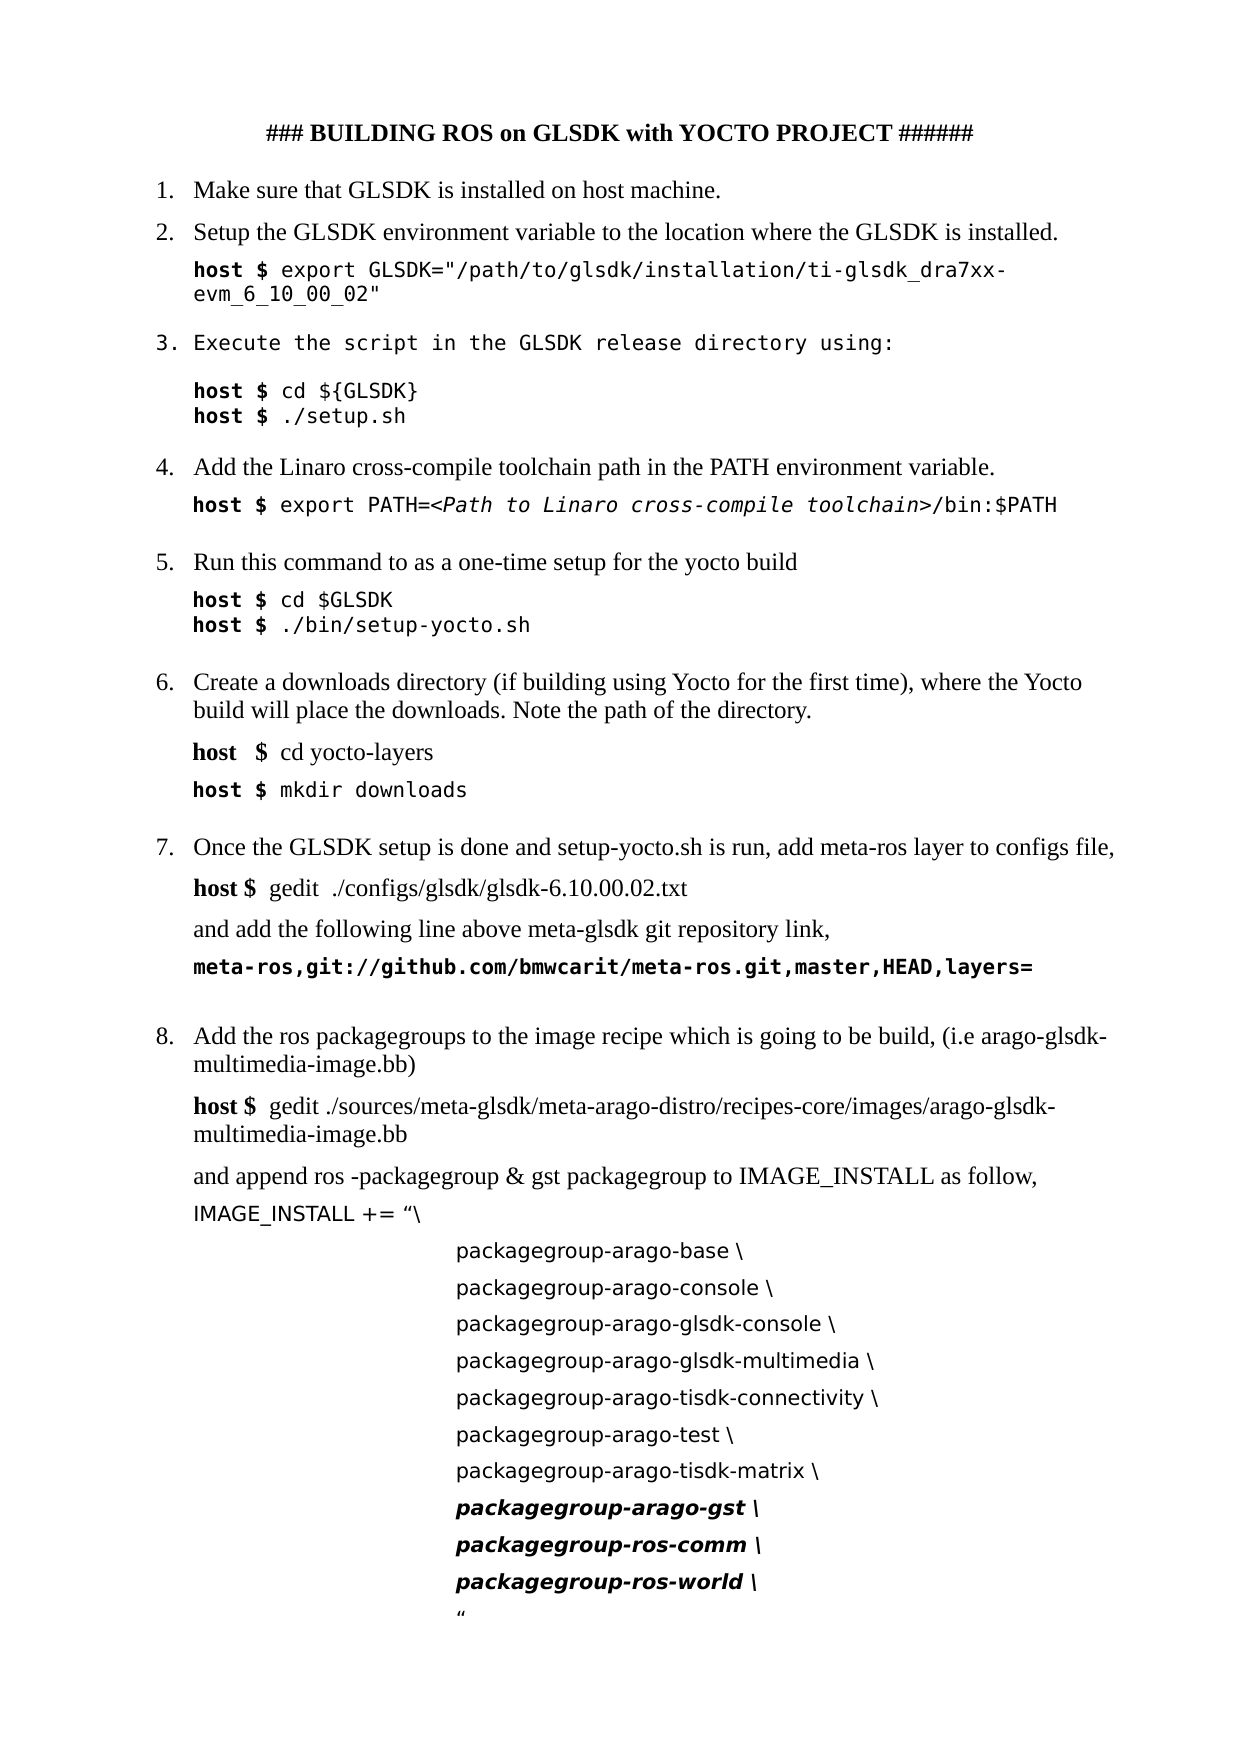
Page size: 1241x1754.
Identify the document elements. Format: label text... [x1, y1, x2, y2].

list IMAGE_INSTALL += “\ [156, 1202, 1122, 1226]
list meta-ros,git://github.com/bmwcarit/meta-ros.git,master,HEAD,layers= [156, 955, 1122, 979]
list Create a downloads directory (if building using Yocto for the first time), where the Yocto build will place the downloads. Note the path of the directory. [156, 667, 1122, 724]
text host $ cd yocto-layers [118, 737, 1122, 765]
list Make sure that GLSDK is installed on host machine. [156, 176, 1122, 204]
text host $ ./bin/setup-yocto.sh [118, 613, 1122, 637]
text host $ cd $GLSDK [118, 588, 1122, 613]
list “ [418, 1607, 1122, 1631]
text host $ export PATH=<Path to Linaro cross-compile toolchain>/bin:$PATH [118, 493, 1122, 518]
text ### BUILDING ROS on GLSDK with YOCTO PROJECT ###### [118, 118, 1122, 147]
list packagegroup-arago-test \ [418, 1423, 1122, 1447]
list host $ cd ${GLSDK} [156, 379, 1122, 404]
list Setup the GLSDK environment variable to the location where the GLSDK is installed. [156, 217, 1122, 246]
list Add the Linaro cross-compile toolchain path in the PATH environment variable. [156, 452, 1122, 481]
list host $ export GLSDK="/path/to/glsdk/installation/ti-glsdk_dra7xx-evm_6_10_00_02" [156, 258, 1122, 307]
list and add the following line above meta-glsdk git repository link, [156, 914, 1122, 943]
list host $ gedit ./sources/meta-glsdk/meta-arago-distro/recipes-core/images/arago-glsdk-multimedia-image.bb [156, 1091, 1122, 1148]
list Execute the script in the GLSDK release directory using: [156, 331, 1122, 355]
list packagegroup-arago-tisdk-matrix \ [418, 1459, 1122, 1484]
text host $ mkdir downloads [118, 778, 1122, 802]
list Once the GLSDK setup is done and setup-yocto.sh is run, add meta-ros layer to configs file, [156, 832, 1122, 860]
list packagegroup-arago-glsdk-multimedia \ [418, 1349, 1122, 1373]
list packagegroup-arago-console \ [418, 1276, 1122, 1300]
list host $ ./setup.sh [156, 404, 1122, 428]
list Add the ros packagegroups to the image recipe which is going to be build, (i.e arago-glsdk-multimedia-image.bb) [156, 1021, 1122, 1078]
list packagegroup-arago-glsdk-console \ [418, 1312, 1122, 1337]
list packagegroup-arago-base \ [418, 1239, 1122, 1263]
list packagegroup-arago-gst \ [418, 1496, 1122, 1521]
list packagegroup-arago-tisdk-connectivity \ [418, 1386, 1122, 1410]
list host $ gedit ./configs/glsdk/glsdk-6.10.00.02.txt [156, 873, 1122, 902]
list Run this command to as a one-time setup for the yocto build [156, 547, 1122, 576]
list packagegroup-ros-world \ [418, 1570, 1122, 1594]
list packagegroup-ros-comm \ [418, 1533, 1122, 1557]
list and append ros -packagegroup & gst packagegroup to IMAGE_INSTALL as follow, [156, 1161, 1122, 1189]
